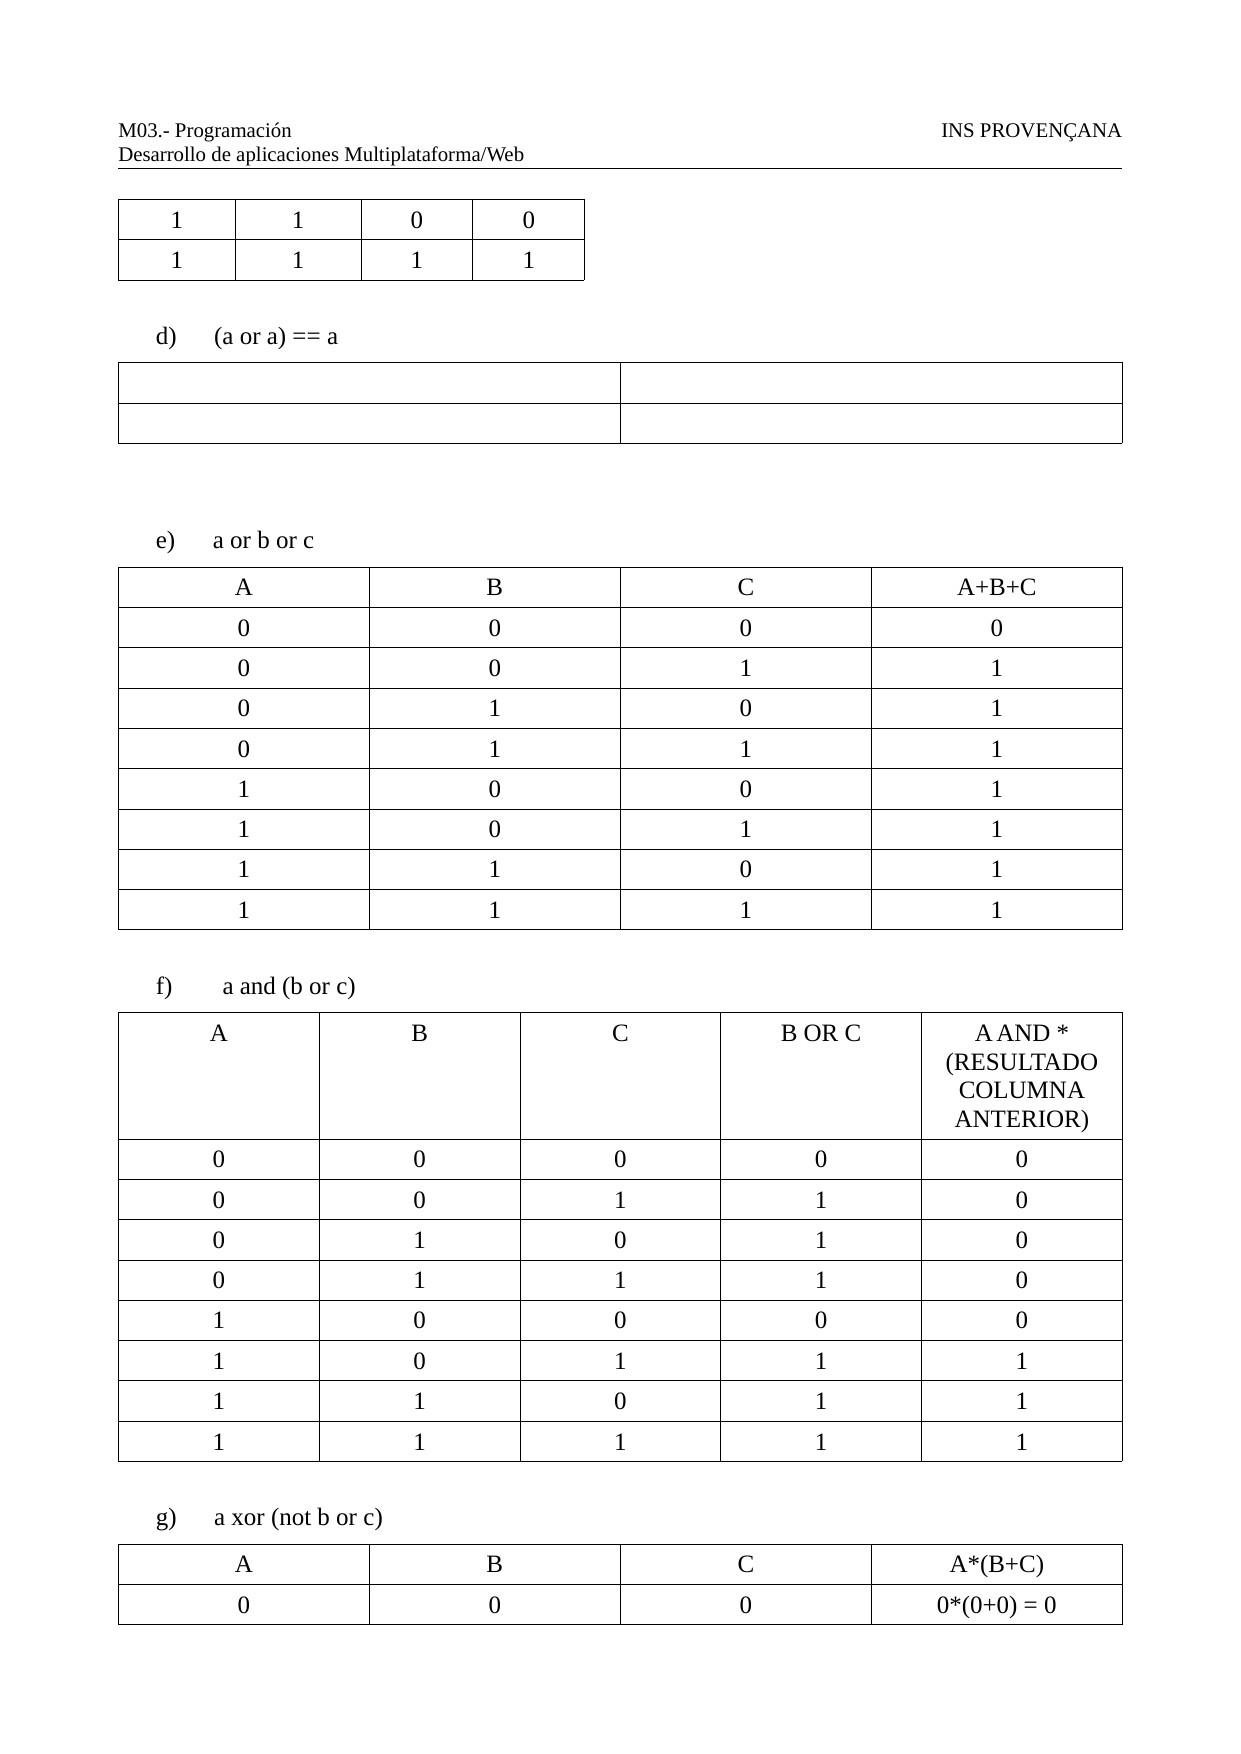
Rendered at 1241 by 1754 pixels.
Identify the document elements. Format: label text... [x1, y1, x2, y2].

table_cell 0 [370, 1585, 620, 1624]
table_cell 1 [521, 1341, 720, 1380]
table_cell 1 [119, 769, 369, 808]
table_cell 0 [119, 648, 369, 687]
table_cell 1 [119, 810, 369, 849]
table_cell 1 [872, 729, 1122, 768]
table_cell 1 [721, 1220, 921, 1259]
table_cell 1 [119, 850, 369, 889]
table_cell 0 [621, 850, 871, 889]
table_cell 1 [721, 1261, 921, 1300]
table_cell 0 [119, 1180, 319, 1219]
table_cell 1 [721, 1422, 921, 1461]
table_header [621, 363, 1122, 402]
table_cell 1 [621, 729, 871, 768]
table_header A [119, 568, 369, 607]
table_cell 1 [119, 1381, 319, 1421]
table_cell 1 [473, 240, 584, 279]
table_header A [119, 1013, 319, 1138]
text g) a xor (not b or c) [156, 1502, 1122, 1531]
table_cell 0 [922, 1140, 1122, 1179]
table_cell 1 [370, 689, 620, 728]
table_cell 0 [922, 1261, 1122, 1300]
table_cell 1 [922, 1341, 1122, 1380]
table_cell 0 [370, 769, 620, 808]
table_cell 1 [521, 1180, 720, 1219]
table_cell 1 [621, 810, 871, 849]
table_cell 1 [872, 769, 1122, 808]
table_cell 0 [621, 608, 871, 647]
table_cell 1 [872, 850, 1122, 889]
table_cell 0 [521, 1381, 720, 1421]
table_cell 1 [872, 810, 1122, 849]
table_header A*(B+C) [872, 1545, 1122, 1584]
table_cell 1 [320, 1381, 520, 1421]
table_cell 0 [119, 1220, 319, 1259]
table_cell 0 [521, 1220, 720, 1259]
table_cell 1 [872, 689, 1122, 728]
text e) a or b or c [156, 525, 1122, 554]
table_cell 1 [236, 200, 361, 239]
table_cell 1 [370, 850, 620, 889]
table_cell 1 [119, 240, 235, 279]
table_cell 0 [370, 810, 620, 849]
table_cell 0 [621, 1585, 871, 1624]
text f) a and (b or c) [156, 971, 1122, 999]
table_header B [370, 568, 620, 607]
table_cell 1 [320, 1422, 520, 1461]
table_header A+B+C [872, 568, 1122, 607]
table_cell 0 [320, 1180, 520, 1219]
table_cell 1 [721, 1180, 921, 1219]
table_cell 1 [872, 648, 1122, 687]
table_cell 1 [119, 200, 235, 239]
table_cell [621, 404, 1122, 443]
table_cell 0 [119, 729, 369, 768]
table_cell 0 [370, 648, 620, 687]
table_cell 0 [922, 1220, 1122, 1259]
table_cell 0 [320, 1301, 520, 1340]
table_cell 0 [721, 1140, 921, 1179]
table_cell 1 [922, 1381, 1122, 1421]
table_cell 0 [521, 1301, 720, 1340]
table_cell 1 [362, 240, 472, 279]
table_cell 1 [370, 890, 620, 929]
table_cell 1 [521, 1261, 720, 1300]
table_cell 0 [119, 608, 369, 647]
table_cell 0 [872, 608, 1122, 647]
table_header C [521, 1013, 720, 1138]
table_cell 1 [119, 1341, 319, 1380]
table_header A AND * (RESULTADO COLUMNA ANTERIOR) [922, 1013, 1122, 1138]
table_cell [119, 404, 620, 443]
table_header B OR C [721, 1013, 921, 1138]
table_cell 1 [721, 1381, 921, 1421]
table_cell 0 [721, 1301, 921, 1340]
table_cell 0 [621, 689, 871, 728]
table_cell 1 [370, 729, 620, 768]
table_cell 1 [119, 1422, 319, 1461]
table_cell 0 [362, 200, 472, 239]
table_cell 1 [872, 890, 1122, 929]
table_header B [370, 1545, 620, 1584]
table_header B [320, 1013, 520, 1138]
table_header A [119, 1545, 369, 1584]
table_header [119, 363, 620, 402]
table_cell 1 [721, 1341, 921, 1380]
table_cell 0 [621, 769, 871, 808]
table_cell 0 [119, 1140, 319, 1179]
table_header C [621, 568, 871, 607]
table_cell 0*(0+0) = 0 [872, 1585, 1122, 1624]
table_cell 0 [521, 1140, 720, 1179]
table_cell 0 [922, 1180, 1122, 1219]
table_cell 1 [320, 1220, 520, 1259]
table_cell 1 [320, 1261, 520, 1300]
table_cell 0 [473, 200, 584, 239]
table_cell 0 [922, 1301, 1122, 1340]
table_cell 0 [119, 689, 369, 728]
table_header C [621, 1545, 871, 1584]
table_cell 1 [922, 1422, 1122, 1461]
table_cell 1 [621, 648, 871, 687]
text d) (a or a) == a [156, 321, 1122, 349]
table_cell 0 [320, 1341, 520, 1380]
table_cell 1 [119, 890, 369, 929]
table_cell 0 [119, 1261, 319, 1300]
table_cell 0 [119, 1585, 369, 1624]
table_cell 0 [370, 608, 620, 647]
table_cell 1 [621, 890, 871, 929]
table_cell 1 [236, 240, 361, 279]
table_cell 0 [320, 1140, 520, 1179]
table_cell 1 [119, 1301, 319, 1340]
table_cell 1 [521, 1422, 720, 1461]
